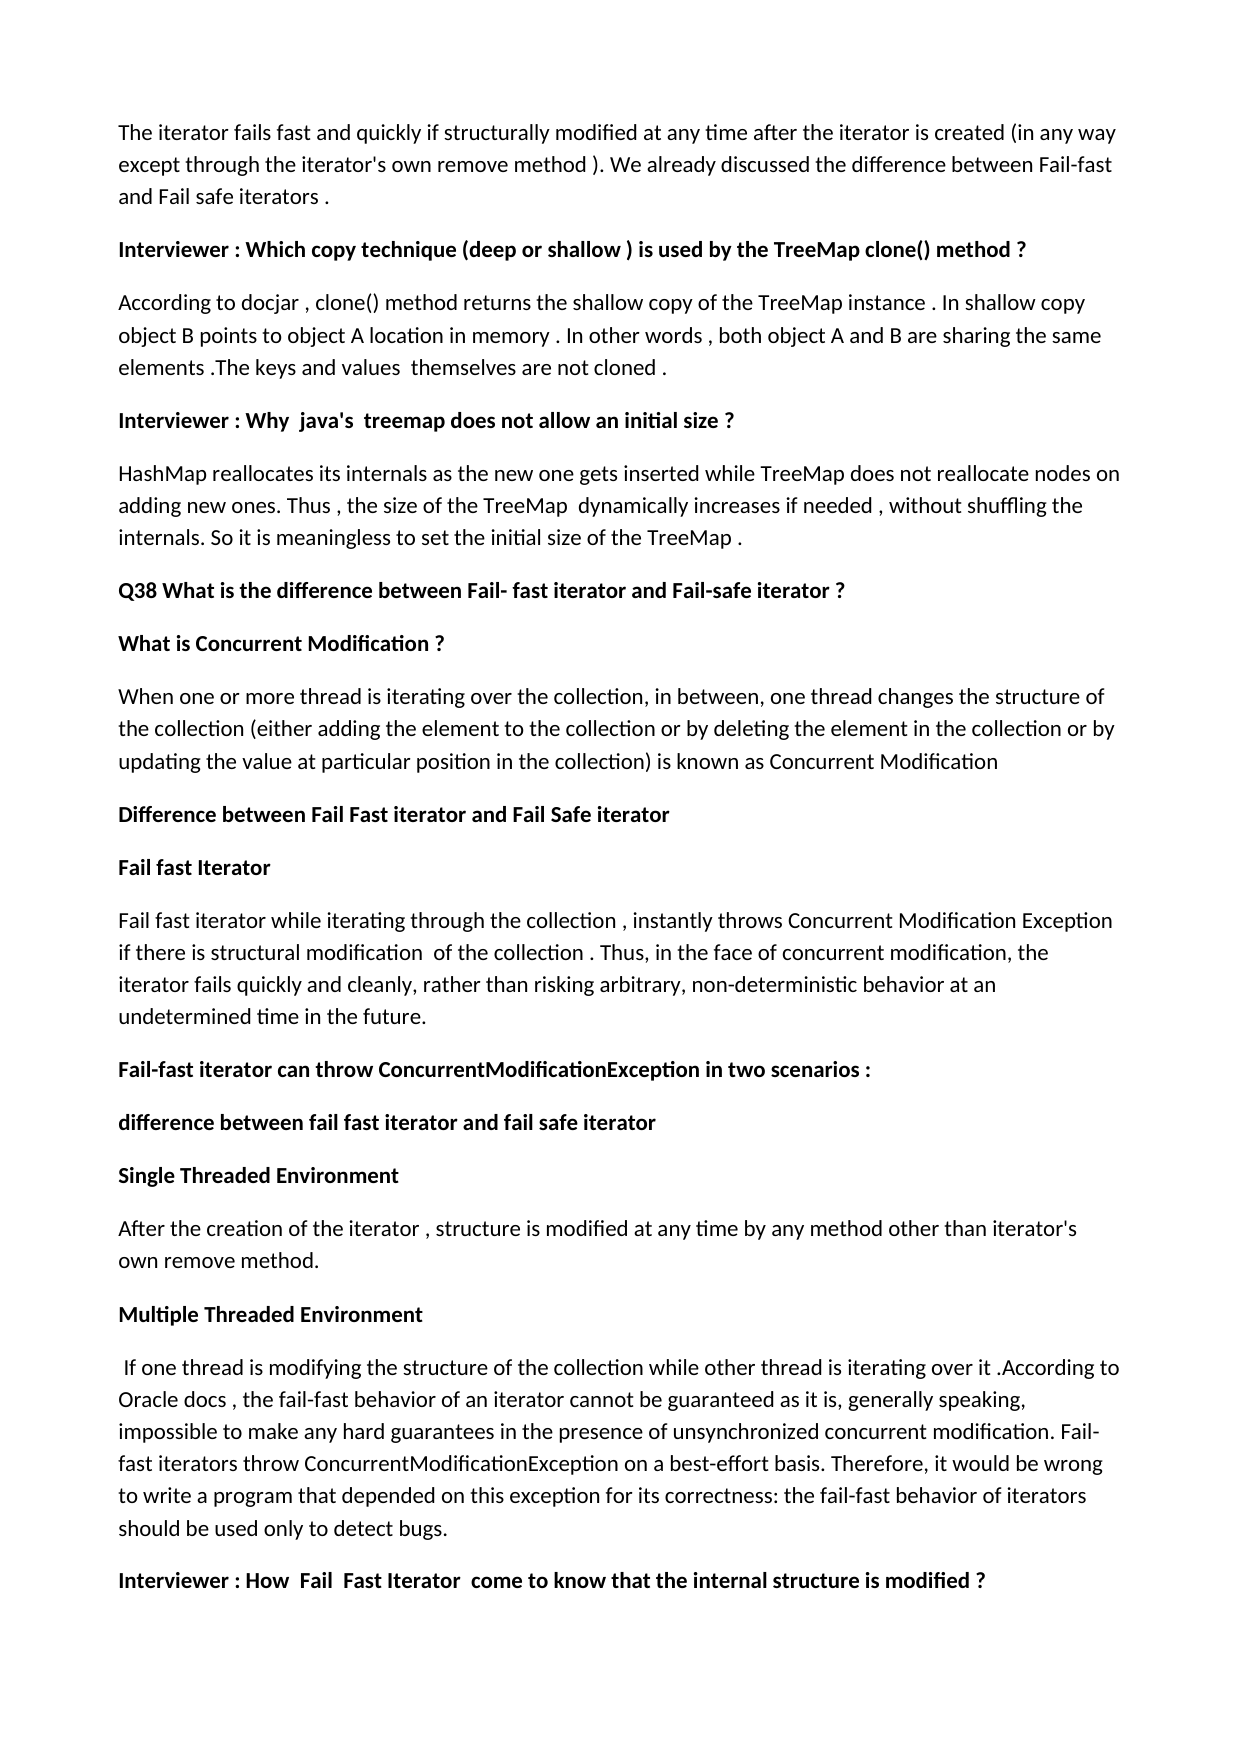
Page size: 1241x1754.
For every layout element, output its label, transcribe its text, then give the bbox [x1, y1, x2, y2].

text Difference between Fail Fast iterator and Fail Safe iterator [118, 800, 1122, 828]
text difference between fail fast iterator and fail safe iterator [118, 1108, 1122, 1136]
text Fail fast Iterator [118, 853, 1122, 881]
text HashMap reallocates its internals as the new one gets inserted while TreeMap does not reallocate nodes on adding new ones. Thus , the size of the TreeMap dynamically increases if needed , without shuffling the internals. So it is meaningless to set the initial size of the TreeMap . [118, 459, 1122, 551]
text Interviewer : How Fail Fast Iterator come to know that the internal structure is modified ? [118, 1567, 1122, 1595]
text When one or more thread is iterating over the collection, in between, one thread changes the structure of the collection (either adding the element to the collection or by deleting the element in the collection or by updating the value at particular position in the collection) is known as Concurrent Modification [118, 682, 1122, 775]
text The iterator fails fast and quickly if structurally modified at any time after the iterator is created (in any way except through the iterator's own remove method ). We already discussed the difference between Fail-fast and Fail safe iterators . [118, 118, 1122, 211]
text Fail fast iterator while iterating through the collection , instantly throws Concurrent Modification Exception if there is structural modification of the collection . Thus, in the face of concurrent modification, the iterator fails quickly and cleanly, rather than risking arbitrary, non-deterministic behavior at an undetermined time in the future. [118, 906, 1122, 1030]
text Multiple Threaded Environment [118, 1300, 1122, 1328]
text Interviewer : Which copy technique (deep or shallow ) is used by the TreeMap clone() method ? [118, 236, 1122, 263]
text If one thread is modifying the structure of the collection while other thread is iterating over it .According to Oracle docs , the fail-fast behavior of an iterator cannot be guaranteed as it is, generally speaking, impossible to make any hard guarantees in the presence of unsynchronized concurrent modification. Fail-fast iterators throw ConcurrentModificationException on a best-effort basis. Therefore, it would be wrong to write a program that depended on this exception for its correctness: the fail-fast behavior of iterators should be used only to detect bugs. [118, 1353, 1122, 1542]
text According to docjar , clone() method returns the shallow copy of the TreeMap instance . In shallow copy object B points to object A location in memory . In other words , both object A and B are sharing the same elements .The keys and values themselves are not cloned . [118, 288, 1122, 381]
text Interviewer : Why java's treemap does not allow an initial size ? [118, 406, 1122, 434]
text What is Concurrent Modification ? [118, 629, 1122, 657]
text Q38 What is the difference between Fail- fast iterator and Fail-safe iterator ? [118, 576, 1122, 604]
text Single Threaded Environment [118, 1161, 1122, 1189]
text After the creation of the iterator , structure is modified at any time by any method other than iterator's own remove method. [118, 1214, 1122, 1275]
text Fail-fast iterator can throw ConcurrentModificationException in two scenarios : [118, 1055, 1122, 1083]
